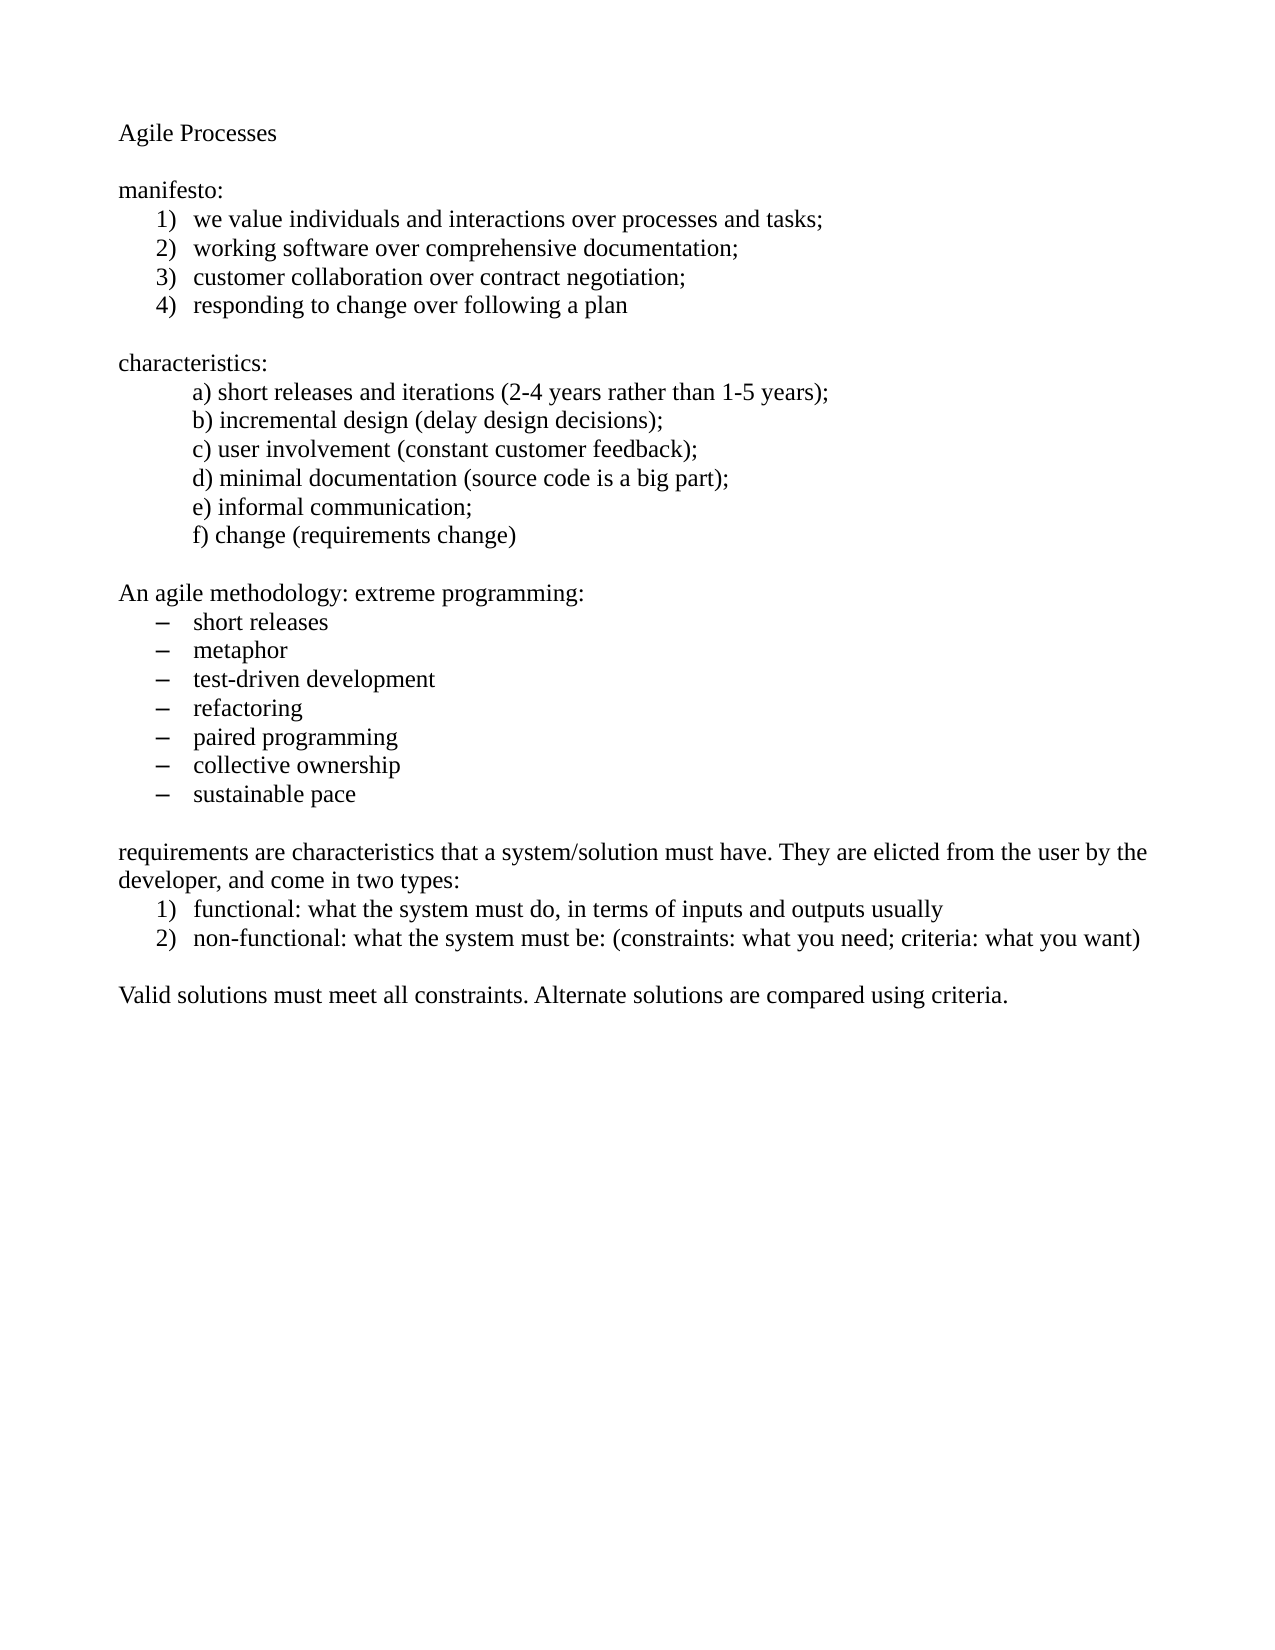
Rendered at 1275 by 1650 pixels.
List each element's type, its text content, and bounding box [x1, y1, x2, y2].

text a) short releases and iterations (2-4 years rather than 1-5 years); [118, 377, 1157, 406]
list sustainable pace [156, 779, 1157, 808]
text An agile methodology: extreme programming: [118, 578, 1157, 607]
text b) incremental design (delay design decisions); [118, 406, 1157, 434]
text manifesto: [118, 176, 1157, 204]
text requirements are characteristics that a system/solution must have. They are elicted from the user by the developer, and come in two types: [118, 837, 1157, 894]
text f) change (requirements change) [118, 521, 1157, 549]
text Valid solutions must meet all constraints. Alternate solutions are compared using criteria. [118, 981, 1157, 1009]
list collective ownership [156, 751, 1157, 779]
list test-driven development [156, 664, 1157, 693]
text Agile Processes [118, 118, 1157, 147]
list we value individuals and interactions over processes and tasks; [156, 204, 1157, 233]
list short releases [156, 607, 1157, 636]
text d) minimal documentation (source code is a big part); [118, 463, 1157, 492]
list working software over comprehensive documentation; [156, 233, 1157, 262]
list responding to change over following a plan [156, 291, 1157, 319]
list customer collaboration over contract negotiation; [156, 262, 1157, 291]
list metaphor [156, 636, 1157, 664]
text e) informal communication; [118, 492, 1157, 521]
list refactoring [156, 693, 1157, 722]
list functional: what the system must do, in terms of inputs and outputs usually [156, 894, 1157, 923]
list paired programming [156, 722, 1157, 751]
text c) user involvement (constant customer feedback); [118, 434, 1157, 463]
text characteristics: [118, 348, 1157, 377]
list non-functional: what the system must be: (constraints: what you need; criteria: what you want) [156, 923, 1157, 952]
